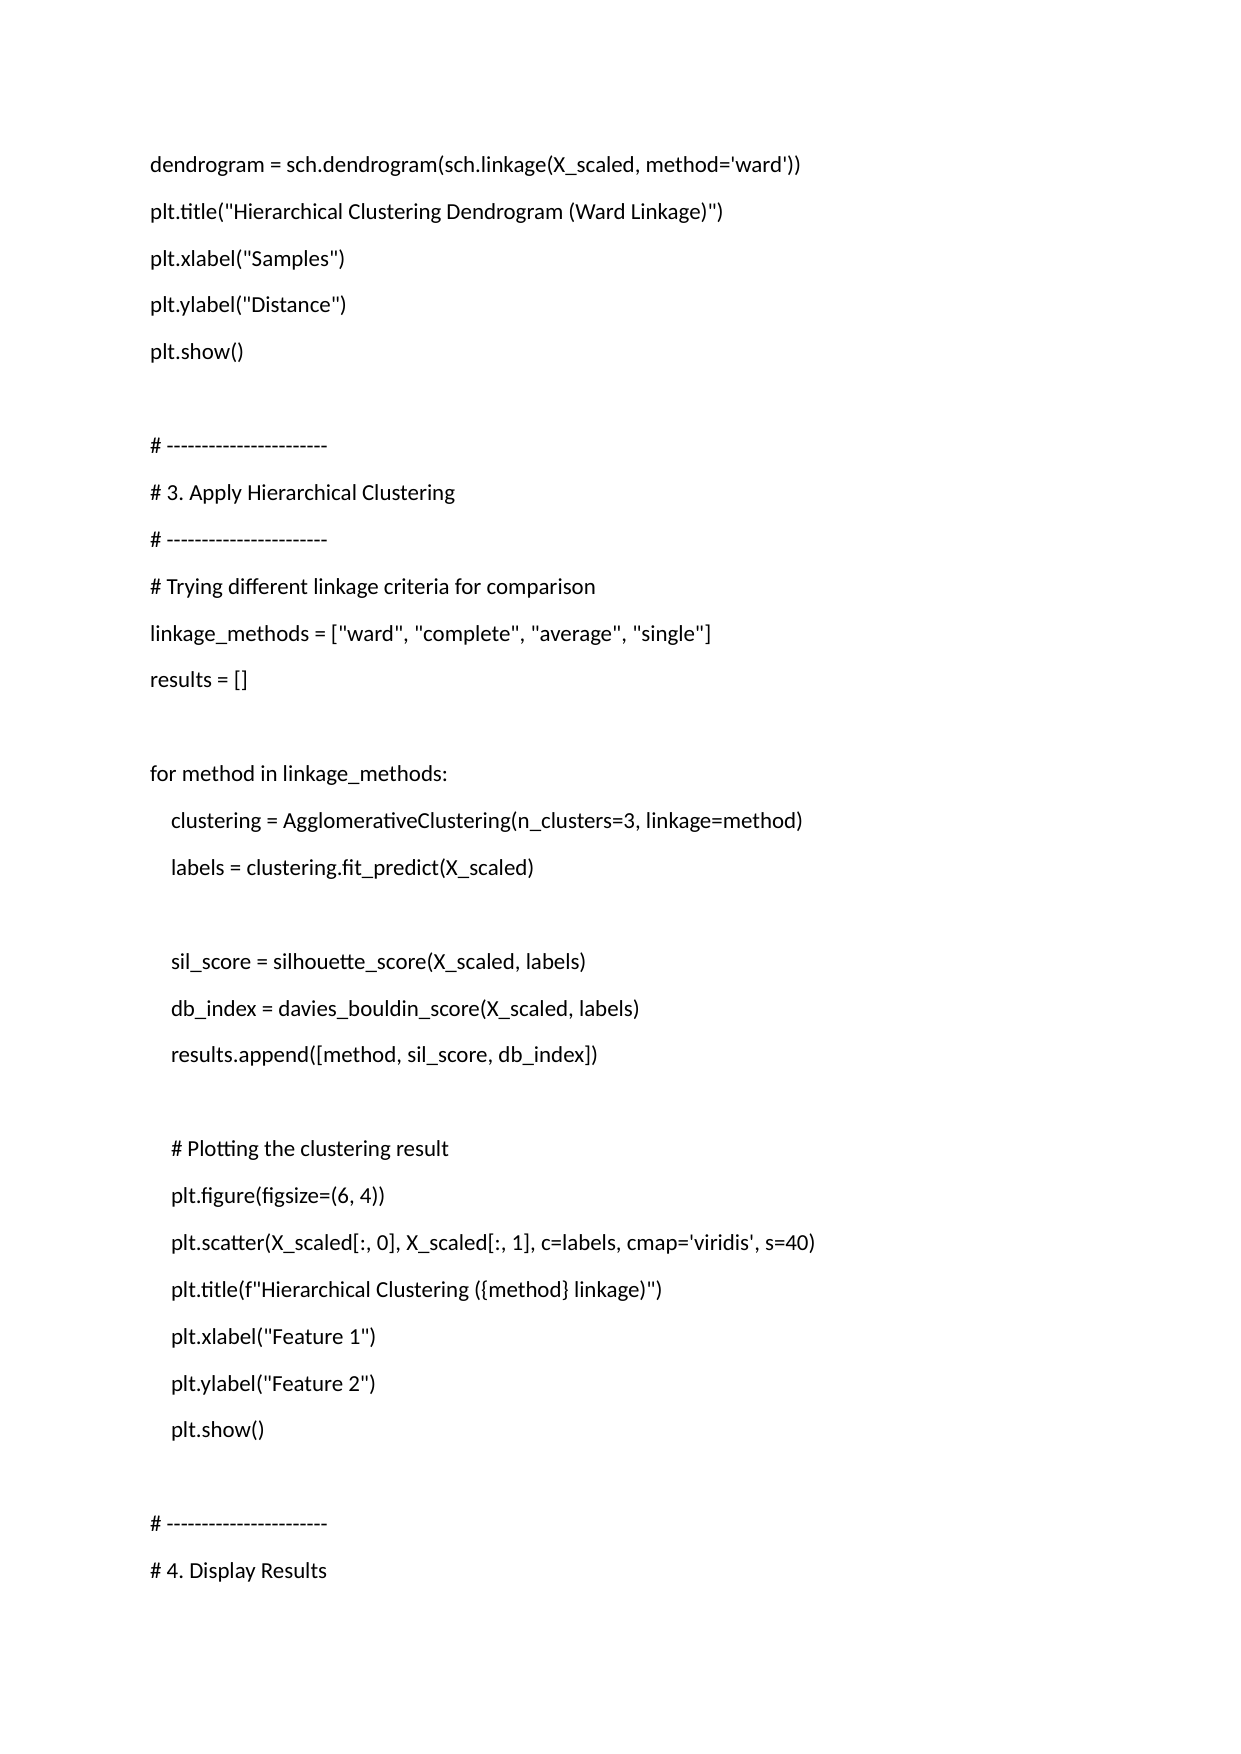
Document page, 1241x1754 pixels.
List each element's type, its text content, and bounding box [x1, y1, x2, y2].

text clustering = AgglomerativeClustering(n_clusters=3, linkage=method) [150, 806, 1090, 834]
text labels = clustering.fit_predict(X_scaled) [150, 853, 1090, 881]
text plt.xlabel("Samples") [150, 244, 1090, 272]
text # ----------------------- [150, 525, 1090, 553]
text plt.title("Hierarchical Clustering Dendrogram (Ward Linkage)") [150, 197, 1090, 225]
text results = [] [150, 666, 1090, 694]
text # Plotting the clustering result [150, 1134, 1090, 1162]
text for method in linkage_methods: [150, 759, 1090, 787]
text plt.xlabel("Feature 1") [150, 1322, 1090, 1350]
text # ----------------------- [150, 1509, 1090, 1537]
text # 3. Apply Hierarchical Clustering [150, 478, 1090, 506]
text plt.ylabel("Distance") [150, 291, 1090, 319]
text plt.scatter(X_scaled[:, 0], X_scaled[:, 1], c=labels, cmap='viridis', s=40) [150, 1228, 1090, 1256]
text dendrogram = sch.dendrogram(sch.linkage(X_scaled, method='ward')) [150, 150, 1090, 178]
text plt.ylabel("Feature 2") [150, 1369, 1090, 1397]
text # ----------------------- [150, 431, 1090, 459]
text linkage_methods = ["ward", "complete", "average", "single"] [150, 619, 1090, 647]
text results.append([method, sil_score, db_index]) [150, 1041, 1090, 1069]
text plt.show() [150, 337, 1090, 366]
text plt.show() [150, 1416, 1090, 1444]
text sil_score = silhouette_score(X_scaled, labels) [150, 947, 1090, 975]
text plt.title(f"Hierarchical Clustering ({method} linkage)") [150, 1275, 1090, 1303]
text plt.figure(figsize=(6, 4)) [150, 1181, 1090, 1209]
text # Trying different linkage criteria for comparison [150, 572, 1090, 600]
text db_index = davies_bouldin_score(X_scaled, labels) [150, 994, 1090, 1022]
text # 4. Display Results [150, 1556, 1090, 1584]
